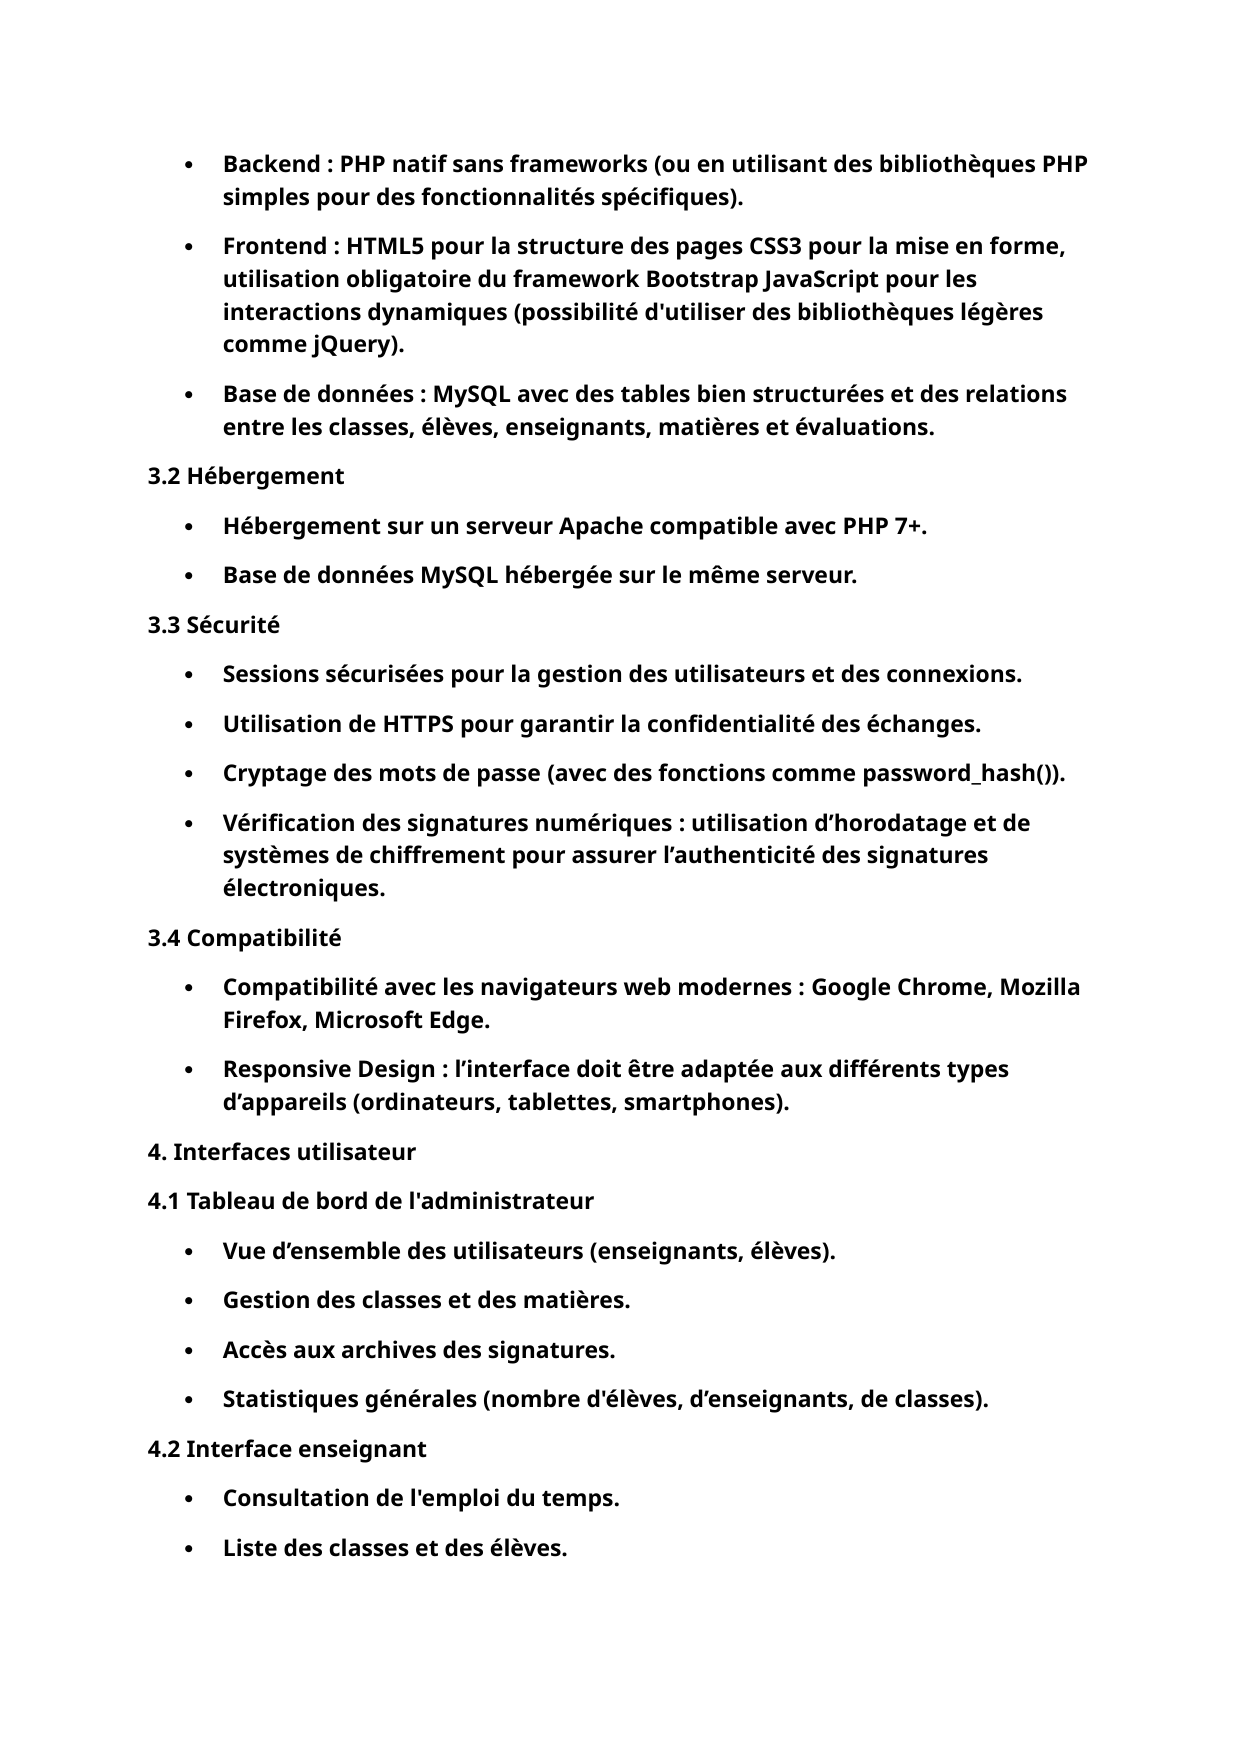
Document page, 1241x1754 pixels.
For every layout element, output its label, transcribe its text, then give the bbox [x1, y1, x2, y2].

text 3.3 Sécurité [148, 608, 1093, 640]
list Frontend : HTML5 pour la structure des pages CSS3 pour la mise en forme, utilisation obligatoire du framework Bootstrap JavaScript pour les interactions dynamiques (possibilité d'utiliser des bibliothèques légères comme jQuery). [185, 230, 1093, 359]
list Gestion des classes et des matières. [185, 1284, 1093, 1315]
list Backend : PHP natif sans frameworks (ou en utilisant des bibliothèques PHP simples pour des fonctionnalités spécifiques). [185, 148, 1093, 212]
list Utilisation de HTTPS pour garantir la confidentialité des échanges. [185, 707, 1093, 739]
list Cryptage des mots de passe (avec des fonctions comme password_hash()). [185, 757, 1093, 788]
list Base de données MySQL hébergée sur le même serveur. [185, 559, 1093, 590]
list Base de données : MySQL avec des tables bien structurées et des relations entre les classes, élèves, enseignants, matières et évaluations. [185, 378, 1093, 442]
list Statistiques générales (nombre d'élèves, d’enseignants, de classes). [185, 1383, 1093, 1414]
list Vue d’ensemble des utilisateurs (enseignants, élèves). [185, 1234, 1093, 1266]
list Compatibilité avec les navigateurs web modernes : Google Chrome, Mozilla Firefox, Microsoft Edge. [185, 971, 1093, 1035]
list Accès aux archives des signatures. [185, 1333, 1093, 1365]
list Hébergement sur un serveur Apache compatible avec PHP 7+. [185, 509, 1093, 541]
list Sessions sécurisées pour la gestion des utilisateurs et des connexions. [185, 658, 1093, 689]
list Consultation de l'emploi du temps. [185, 1482, 1093, 1513]
text 4.1 Tableau de bord de l'administrateur [148, 1185, 1093, 1216]
list Responsive Design : l’interface doit être adaptée aux différents types d’appareils (ordinateurs, tablettes, smartphones). [185, 1053, 1093, 1117]
text 4. Interfaces utilisateur [148, 1136, 1093, 1167]
text 3.4 Compatibilité [148, 922, 1093, 953]
list Vérification des signatures numériques : utilisation d’horodatage et de systèmes de chiffrement pour assurer l’authenticité des signatures électroniques. [185, 806, 1093, 903]
text 3.2 Hébergement [148, 460, 1093, 491]
list Liste des classes et des élèves. [185, 1531, 1093, 1563]
text 4.2 Interface enseignant [148, 1432, 1093, 1464]
